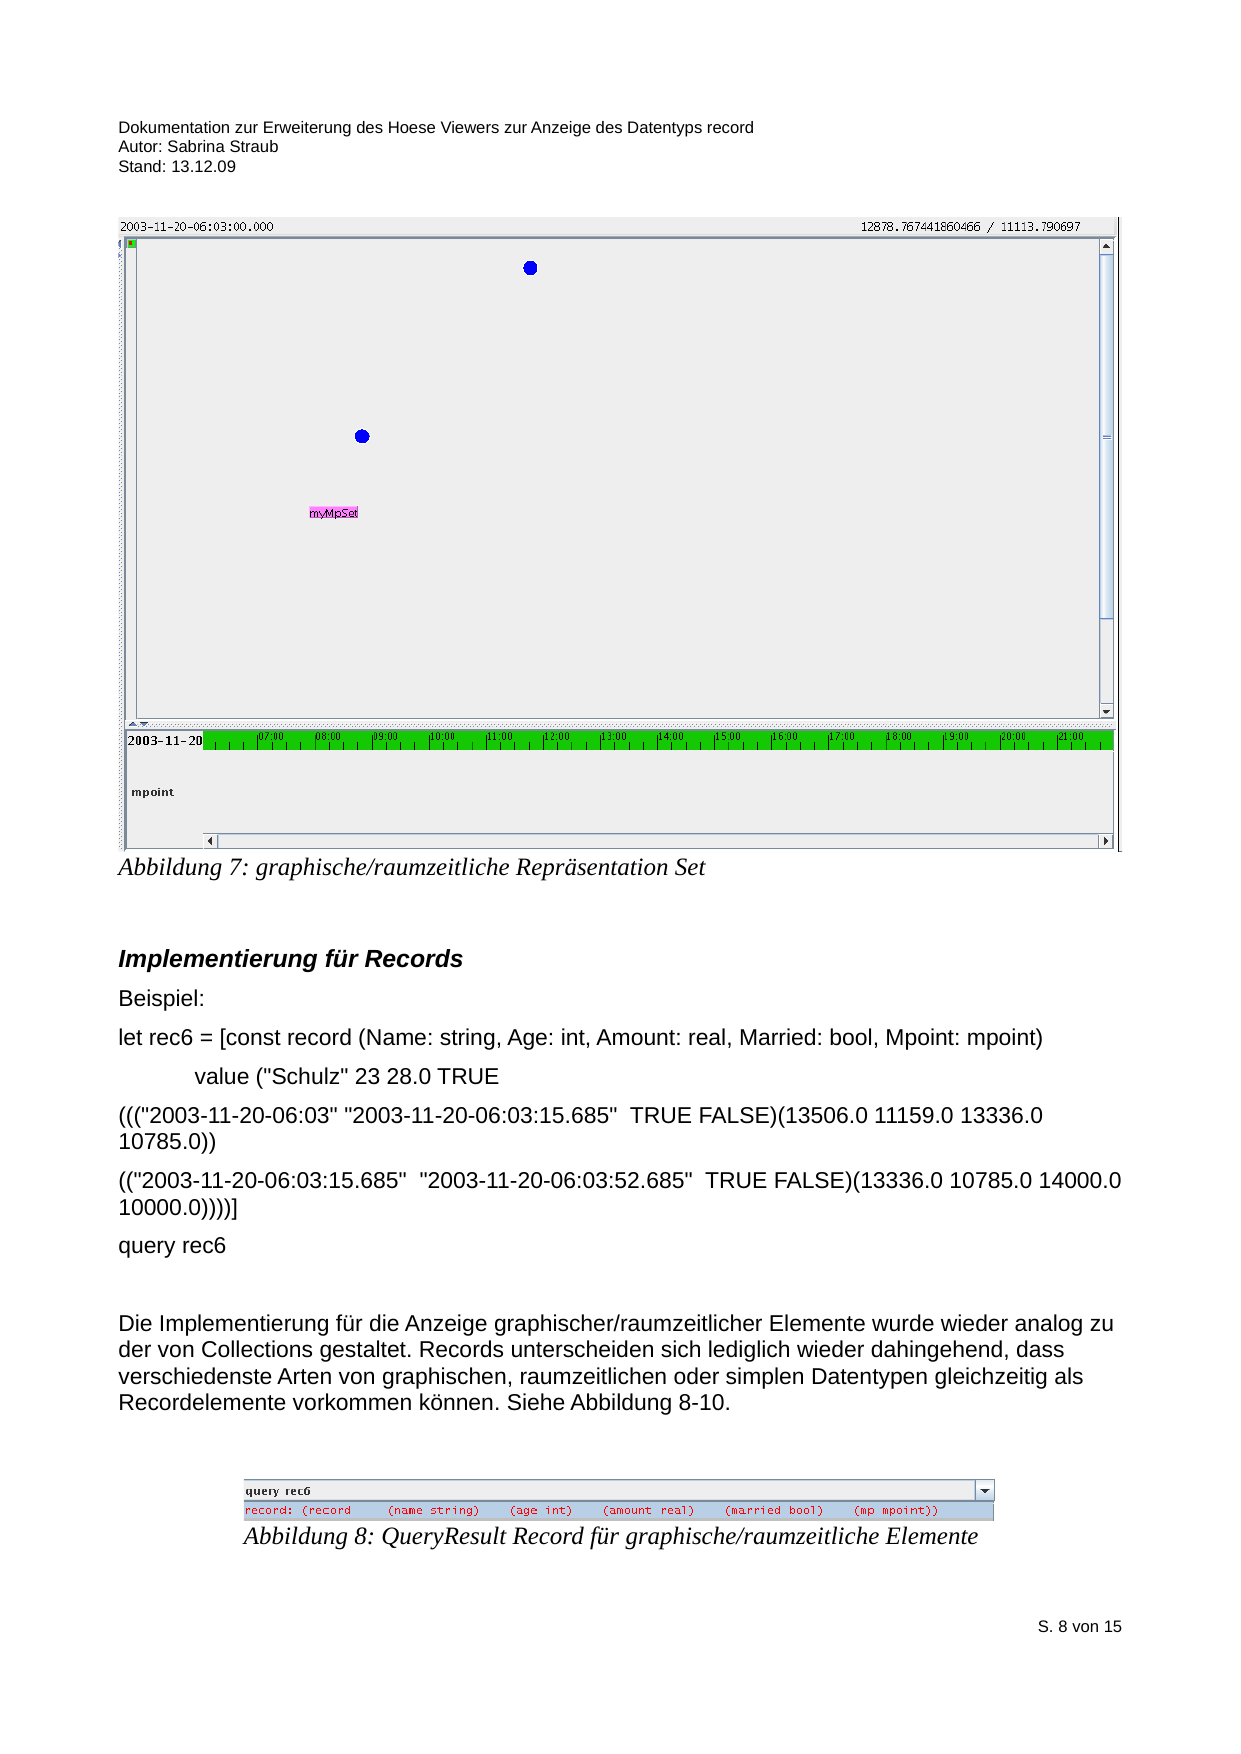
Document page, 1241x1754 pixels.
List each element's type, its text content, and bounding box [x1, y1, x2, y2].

picture [118, 217, 1123, 852]
text ((("2003-11-20-06:03" "2003-11-20-06:03:15.685" TRUE FALSE)(13506.0 11159.0 13336.0 10785.0)) [118, 1102, 1122, 1154]
text Die Implementierung für die Anzeige graphischer/raumzeitlicher Elemente wurde wieder analog zu der von Collections gestaltet. Records unterscheiden sich lediglich wieder dahingehend, dass verschiedenste Arten von graphischen, raumzeitlichen oder simplen Datentypen gleichzeitig als Recordelemente vorkommen können. Siehe Abbildung 8-10. [118, 1310, 1122, 1415]
text value ("Schulz" 23 28.0 TRUE [118, 1063, 1122, 1089]
text Abbildung 8: QueryResult Record für graphische/raumzeitliche Elemente [244, 1521, 996, 1549]
text query rec6 [118, 1232, 1122, 1259]
text Abbildung 7: graphische/raumzeitliche Repräsentation Set [118, 852, 1122, 880]
subtitle Implementierung für Records [118, 944, 1122, 973]
text (("2003-11-20-06:03:15.685" "2003-11-20-06:03:52.685" TRUE FALSE)(13336.0 10785.0 14000.0 10000.0))))] [118, 1167, 1122, 1220]
picture [243, 1479, 997, 1521]
text Beispiel: [118, 985, 1122, 1012]
text let rec6 = [const record (Name: string, Age: int, Amount: real, Married: bool, Mpoint: mpoint) [118, 1024, 1122, 1051]
